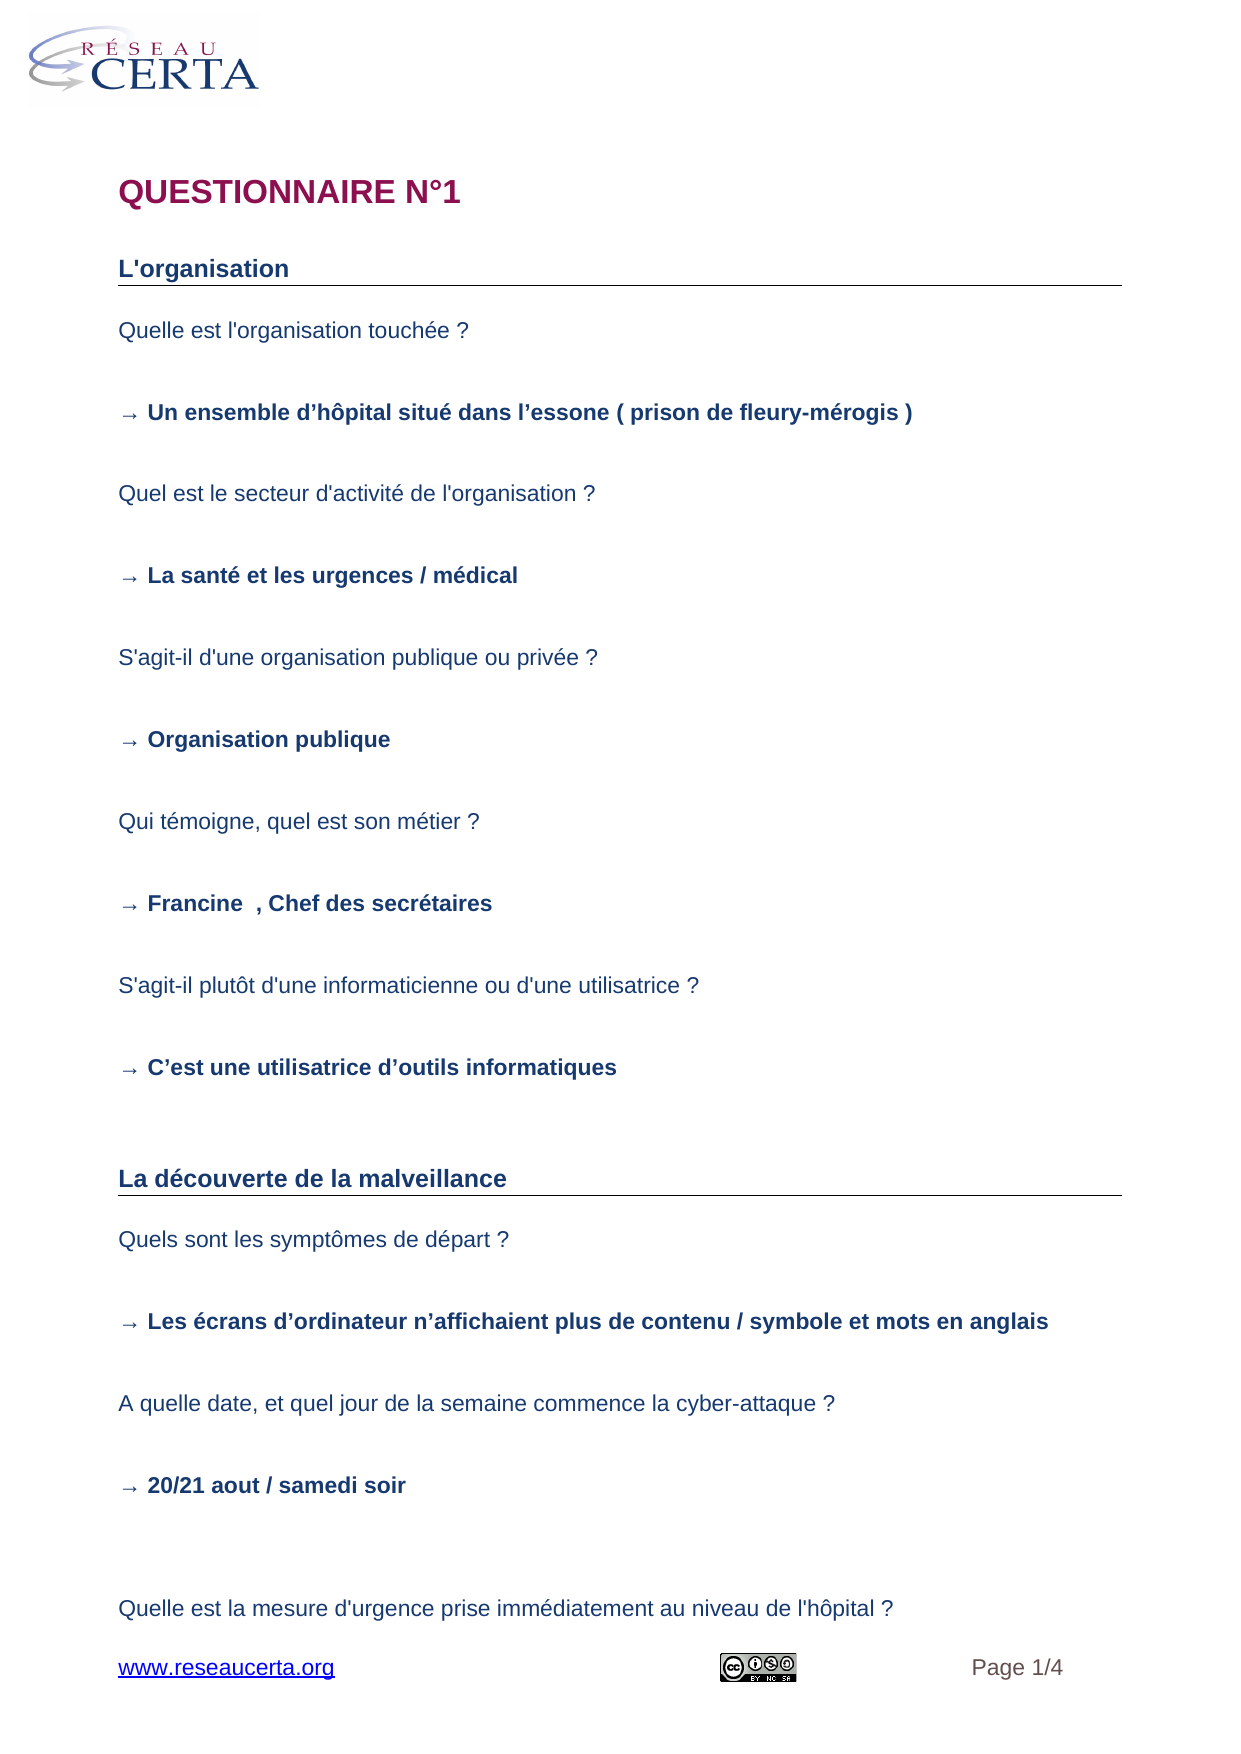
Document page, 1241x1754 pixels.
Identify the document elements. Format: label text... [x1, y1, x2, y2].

picture [26, 11, 261, 108]
text Quelle est la mesure d'urgence prise immédiatement au niveau de l'hôpital ? [118, 1595, 1122, 1621]
text Quel est le secteur d'activité de l'organisation ? [118, 480, 1122, 507]
text La découverte de la malveillance [118, 1164, 1122, 1195]
text → Organisation publique [118, 726, 1122, 752]
text A quelle date, et quel jour de la semaine commence la cyber-attaque ? [118, 1390, 1122, 1417]
text → La santé et les urgences / médical [118, 562, 1122, 589]
picture [720, 1653, 797, 1682]
text S'agit-il d'une organisation publique ou privée ? [118, 644, 1122, 671]
text → Francine , Chef des secrétaires [118, 890, 1122, 916]
text Quels sont les symptômes de départ ? [118, 1226, 1122, 1253]
text Qui témoigne, quel est son métier ? [118, 808, 1122, 834]
text L'organisation [118, 254, 1122, 285]
subtitle QUESTIONNAIRE n°1 [118, 172, 1122, 210]
text S'agit-il plutôt d'une informaticienne ou d'une utilisatrice ? [118, 972, 1122, 998]
text → Un ensemble d’hôpital situé dans l’essone ( prison de fleury-mérogis ) [118, 398, 1122, 425]
text → C’est une utilisatrice d’outils informatiques [118, 1053, 1122, 1080]
text → 20/21 aout / samedi soir [118, 1472, 1122, 1498]
text → Les écrans d’ordinateur n’affichaient plus de contenu / symbole et mots en anglais [118, 1308, 1122, 1335]
text Quelle est l'organisation touchée ? [118, 317, 1122, 343]
